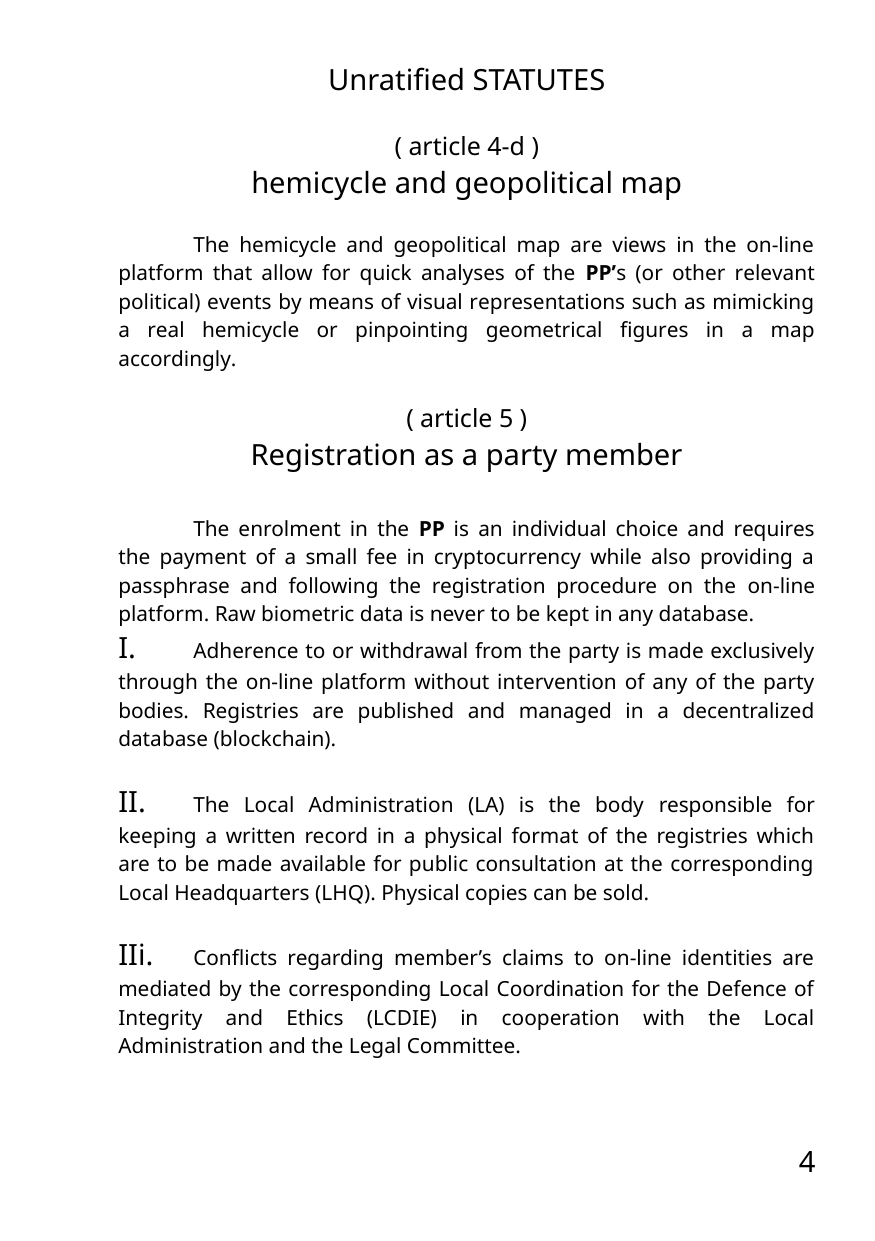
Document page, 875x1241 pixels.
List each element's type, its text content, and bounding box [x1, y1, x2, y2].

text ( article 5 ) [118, 401, 815, 435]
text The enrolment in the PP is an individual choice and requires the payment of a small fee in cryptocurrency while also providing a passphrase and following the registration procedure on the on-line platform. Raw biometric data is never to be kept in any database. [118, 514, 815, 628]
text Registration as a party member [118, 435, 815, 474]
text ( article 4-d ) [118, 128, 815, 162]
text IIi. Conflicts regarding member’s claims to on-line identities are mediated by the corresponding Local Coordination for the Defence of Integrity and Ethics (LCDIE) in cooperation with the Local Administration and the Legal Committee. [118, 935, 815, 1060]
text hemicycle and geopolitical map [118, 162, 815, 202]
text The hemicycle and geopolitical map are views in the on-line platform that allow for quick analyses of the PP’s (or other relevant political) events by means of visual representations such as mimicking a real hemicycle or pinpointing geometrical figures in a map accordingly. [118, 230, 815, 372]
text II. The Local Administration (LA) is the body responsible for keeping a written record in a physical format of the registries which are to be made available for public consultation at the corresponding Local Headquarters (LHQ). Physical copies can be sold. [118, 781, 815, 906]
text I. Adherence to or withdrawal from the party is made exclusively through the on-line platform without intervention of any of the party bodies. Registries are published and managed in a decentralized database (blockchain). [118, 628, 815, 753]
